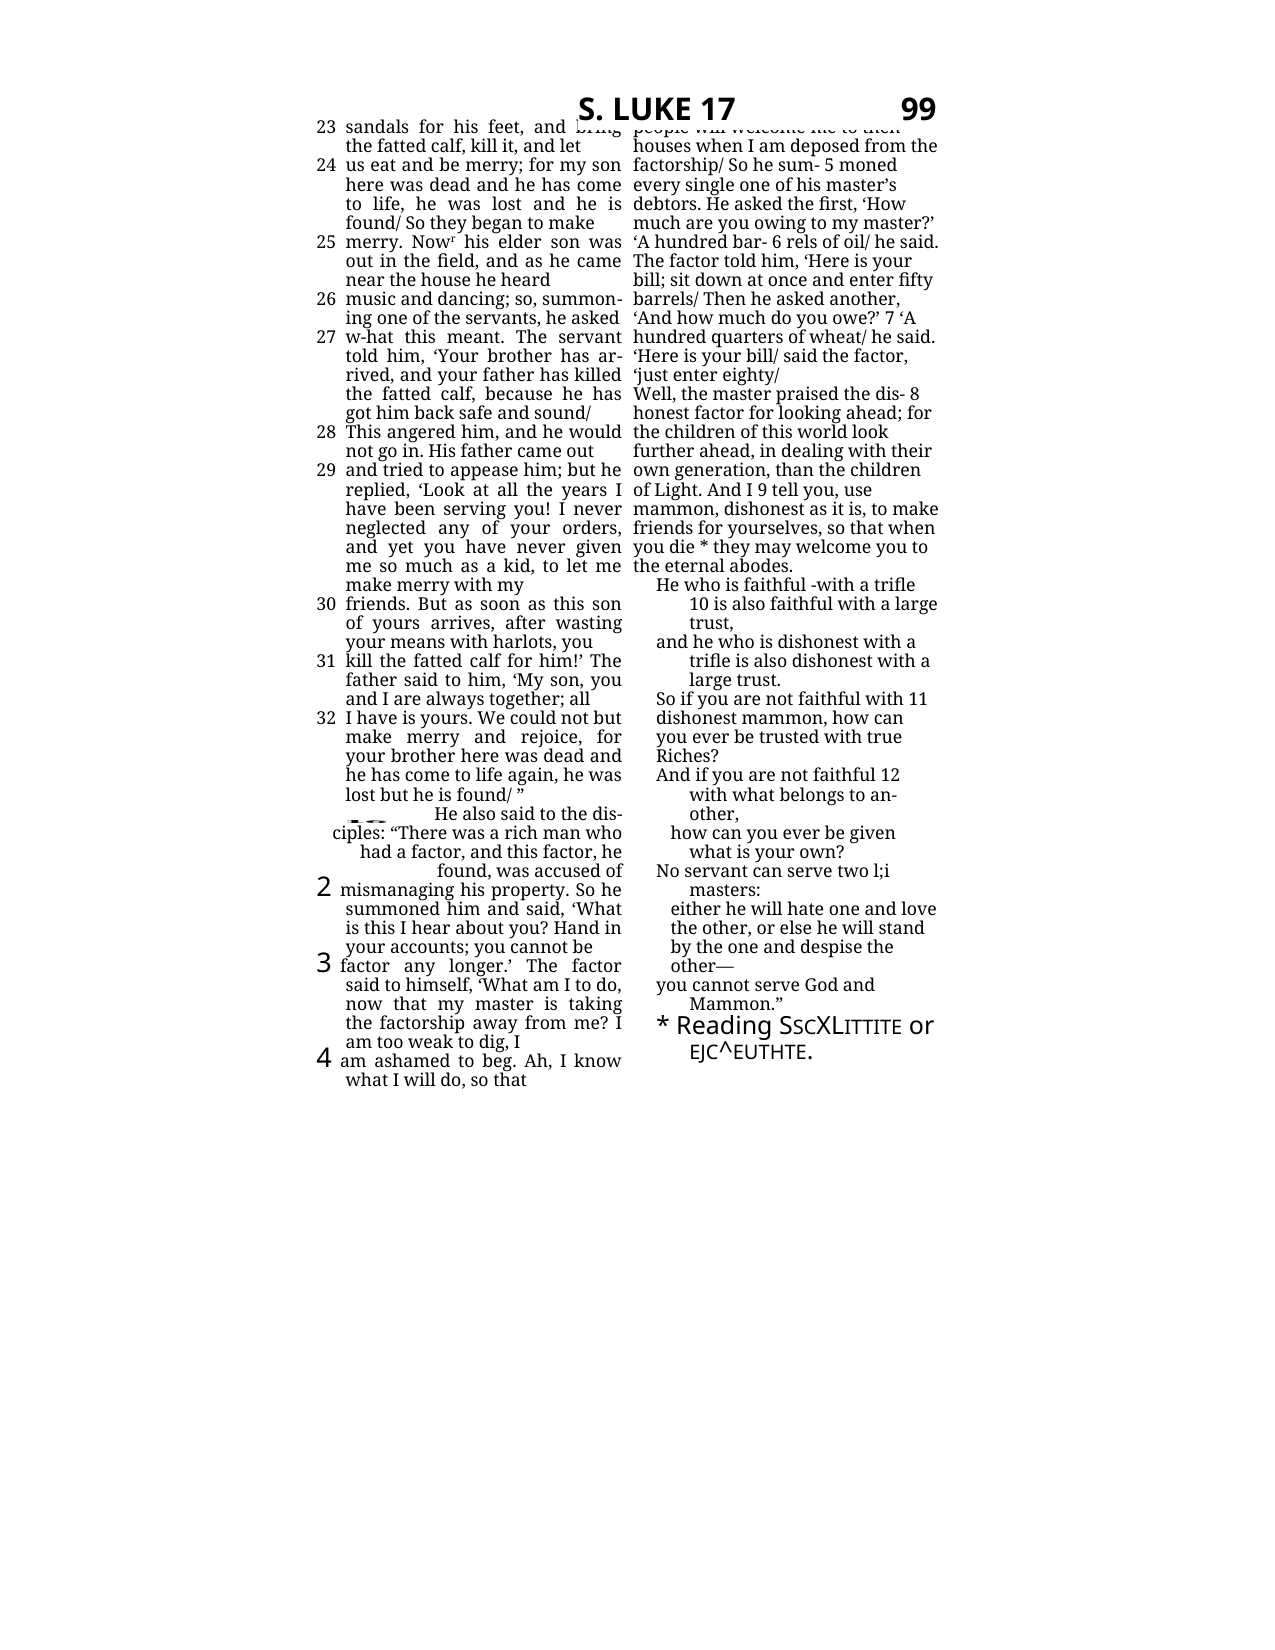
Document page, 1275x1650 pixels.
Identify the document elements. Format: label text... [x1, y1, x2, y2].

list sandals for his feet, and bring the fatted calf, kill it, and let [316, 118, 622, 157]
list kill the fatted calf for him!’ The father said to him, ‘My son, you and I are always together; all [316, 652, 622, 709]
list and tried to appease him; but he replied, ‘Look at all the years I have been serving you! I never neglected any of your orders, and yet you have never given me so much as a kid, to let me make merry with my [316, 462, 622, 595]
list I have is yours. We could not but make merry and rejoice, for your brother here was dead and he has come to life again, he was lost but he is found/ ” [316, 709, 622, 805]
text * Reading SscXLittite or ejc^euthte. [656, 1014, 939, 1064]
list merry. Nowr his elder son was out in the field, and as he came near the house he heard [316, 233, 622, 290]
list music and dancing; so, summon­ing one of the servants, he asked [316, 290, 622, 328]
list This angered him, and he would not go in. His father came out [316, 423, 622, 462]
list friends. But as soon as this son of yours arrives, after wast­ing your means with harlots, you [316, 595, 622, 652]
text how can you ever be given what is your own? [670, 824, 939, 862]
text So if you are not faithful with 11 dishonest mammon, how can you ever be trusted with true Riches? [656, 690, 939, 767]
text And if you are not faithful 12 with what belongs to an­other, [656, 767, 939, 824]
text No servant can serve two l;i masters: [656, 862, 939, 900]
text Well, the master praised the dis- 8 honest factor for looking ahead; for the children of this world look further ahead, in dealing with their own generation, than the children of Light. And I 9 tell you, use mammon, dishonest as it is, to make friends for your­selves, so that when you die * they may welcome you to the eternal abodes. [633, 385, 939, 576]
text you cannot serve God and Mammon.” [656, 976, 939, 1014]
list w-hat this meant. The servant told him, ‘Your brother has ar­rived, and your father has killed the fatted calf, because he has got him back safe and sound/ [316, 328, 622, 423]
list factor any longer.’ The factor said to himself, ‘What am I to do, now that my master is tak­ing the factorship away from me? I am too weak to dig, I [316, 957, 622, 1053]
text and he who is dishonest with a trifle is also dishonest with a large trust. [656, 633, 939, 690]
list mismanaging his property. So he summoned him and said, ‘What is this I hear about you? Hand in your accounts; you cannot be [316, 881, 622, 957]
text people will welcome me to then- houses when I am deposed from the factorship/ So he sum- 5 moned every single one of his master’s debtors. He asked the first, ‘How much are you owing to my master?’ ‘A hundred bar- 6 rels of oil/ he said. The factor told him, ‘Here is your bill; sit down at once and enter fifty bar­rels/ Then he asked another, ‘And how much do you owe?’ 7 ‘A hundred quarters of wheat/ he said. ‘Here is your bill/ said the factor, ‘just enter eighty/ [633, 118, 939, 385]
list am ashamed to beg. Ah, I know what I will do, so that [316, 1053, 622, 1091]
list us eat and be merry; for my son here was dead and he has come to life, he was lost and he is found/ So they began to make [316, 157, 622, 233]
text either he will hate one and love the other, or else he will stand by the one and despise the other— [670, 900, 939, 976]
text He who is faithful -with a trifle 10 is also faithful with a large trust, [656, 576, 939, 633]
text He also said to the dis­ciples: “There was a rich man who had a factor, and this factor, he found, was accused of [316, 805, 622, 881]
